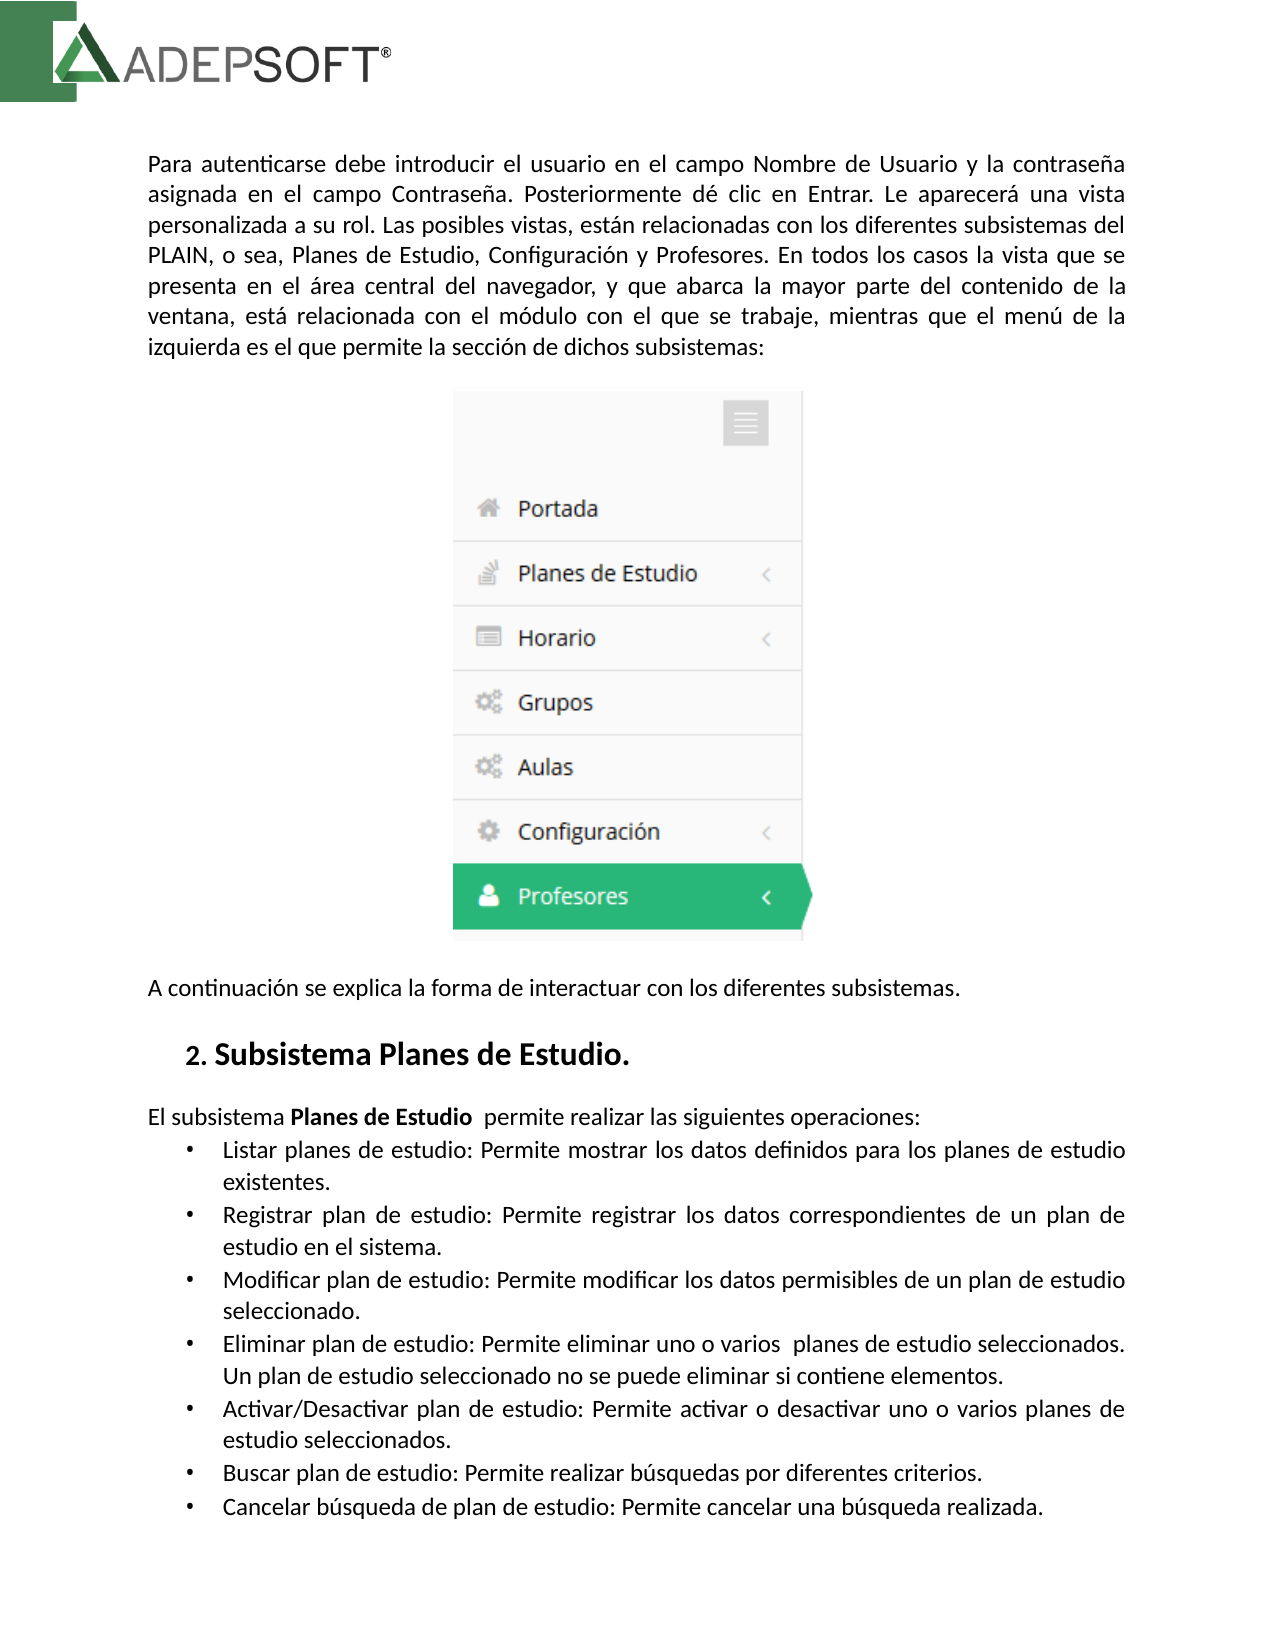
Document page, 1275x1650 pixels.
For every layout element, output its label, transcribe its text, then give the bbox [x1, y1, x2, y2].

list Modificar plan de estudio: Permite modificar los datos permisibles de un plan de estudio seleccionado. [185, 1261, 1127, 1326]
list Buscar plan de estudio: Permite realizar búsquedas por diferentes criterios. [185, 1455, 1127, 1489]
list Eliminar plan de estudio: Permite eliminar uno o varios planes de estudio seleccionados. Un plan de estudio seleccionado no se puede eliminar si contiene elementos. [185, 1326, 1127, 1390]
text El subsistema Planes de Estudio permite realizar las siguientes operaciones: [148, 1102, 1127, 1132]
list Listar planes de estudio: Permite mostrar los datos definidos para los planes de estudio existentes. [185, 1132, 1127, 1197]
list Activar/Desactivar plan de estudio: Permite activar o desactivar uno o varios planes de estudio seleccionados. [185, 1390, 1127, 1455]
list Subsistema Planes de Estudio. [185, 1033, 1127, 1073]
list Registrar plan de estudio: Permite registrar los datos correspondientes de un plan de estudio en el sistema. [185, 1197, 1127, 1261]
text Para autenticarse debe introducir el usuario en el campo Nombre de Usuario y la contraseña asignada en el campo Contraseña. Posteriormente dé clic en Entrar. Le aparecerá una vista personalizada a su rol. Las posibles vistas, están relacionadas con los diferentes subsistemas del PLAIN, o sea, Planes de Estudio, Configuración y Profesores. En todos los casos la vista que se presenta en el área central del navegador, y que abarca la mayor parte del contenido de la ventana, está relacionada con el módulo con el que se trabaje, mientras que el menú de la izquierda es el que permite la sección de dichos subsistemas: [148, 148, 1127, 361]
text A continuación se explica la forma de interactuar con los diferentes subsistemas. [148, 972, 1127, 1002]
list Cancelar búsqueda de plan de estudio: Permite cancelar una búsqueda realizada. [185, 1489, 1127, 1523]
picture [53, 21, 392, 83]
